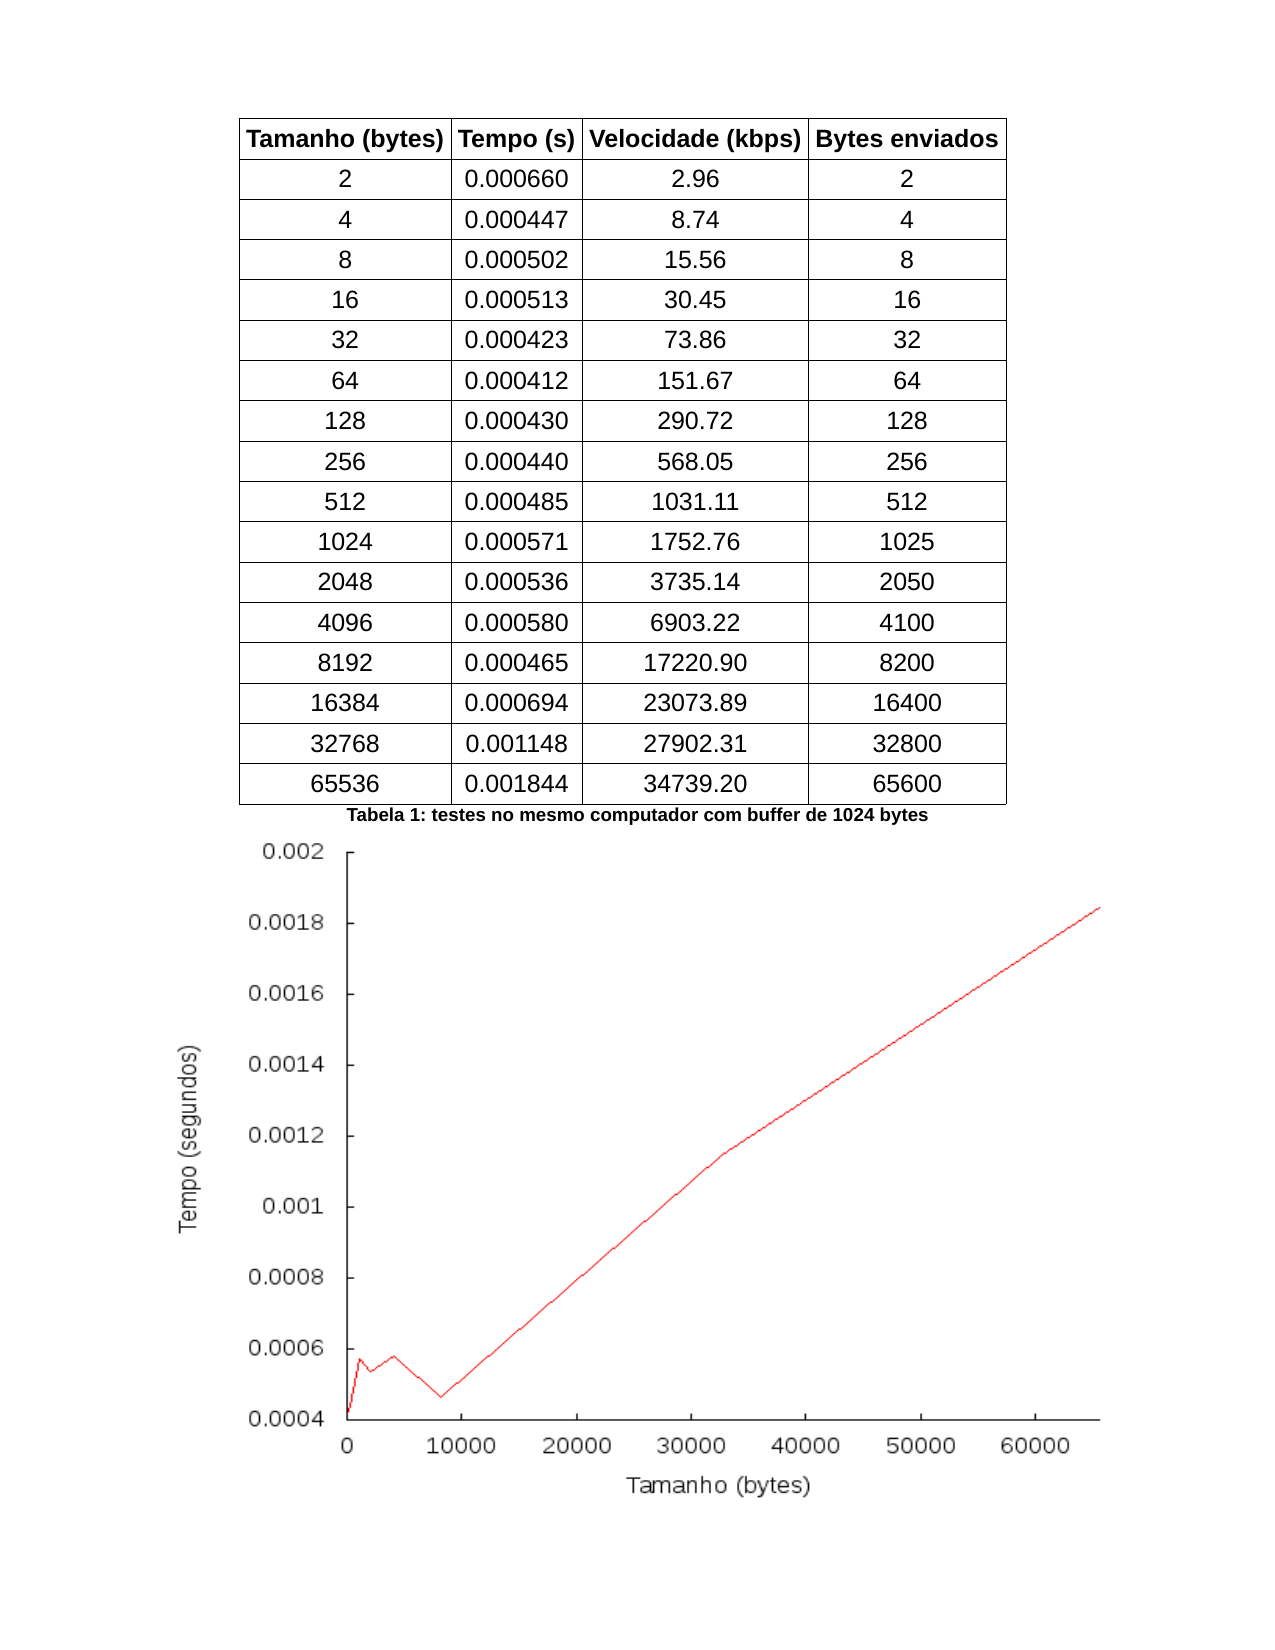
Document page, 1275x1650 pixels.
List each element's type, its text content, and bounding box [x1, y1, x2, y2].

table_cell 290.72 [583, 401, 808, 441]
table_cell 34739.20 [583, 764, 808, 803]
table_cell 4096 [240, 603, 451, 642]
table_cell 16400 [809, 684, 1006, 723]
table_header Tamanho (bytes) [240, 119, 451, 158]
table_cell 568.05 [583, 442, 808, 481]
table_cell 2050 [809, 563, 1006, 602]
table_cell 8 [809, 240, 1006, 279]
table_cell 23073.89 [583, 684, 808, 723]
table_cell 32800 [809, 724, 1006, 763]
table_header Bytes enviados [809, 119, 1006, 158]
table_cell 0.000430 [452, 401, 582, 441]
table_cell 256 [809, 442, 1006, 481]
table_cell 30.45 [583, 280, 808, 320]
table_cell 0.001148 [452, 724, 582, 763]
table_cell 4100 [809, 603, 1006, 642]
table_cell 1024 [240, 522, 451, 562]
table_cell 32 [809, 321, 1006, 360]
table_cell 256 [240, 442, 451, 481]
table_cell 4 [809, 200, 1006, 239]
table_cell 128 [809, 401, 1006, 441]
table_cell 1031.11 [583, 482, 808, 521]
table_cell 0.000694 [452, 684, 582, 723]
table_cell 0.000580 [452, 603, 582, 642]
table_cell 1752.76 [583, 522, 808, 562]
table_cell 64 [240, 361, 451, 400]
table_cell 4 [240, 200, 451, 239]
table_cell 512 [240, 482, 451, 521]
table_cell 512 [809, 482, 1006, 521]
table_cell 2.96 [583, 160, 808, 199]
table_cell 0.000465 [452, 643, 582, 682]
table_cell 64 [809, 361, 1006, 400]
table_cell 65536 [240, 764, 451, 803]
table_cell 0.000502 [452, 240, 582, 279]
table_cell 32768 [240, 724, 451, 763]
table_cell 8 [240, 240, 451, 279]
table_header Tempo (s) [452, 119, 582, 158]
table_cell 0.000513 [452, 280, 582, 320]
table_cell 73.86 [583, 321, 808, 360]
table_cell 32 [240, 321, 451, 360]
table_cell 16 [240, 280, 451, 320]
table_cell 0.001844 [452, 764, 582, 803]
text Tabela 1: testes no mesmo computador com buffer de 1024 bytes [118, 803, 1157, 825]
table_cell 0.000412 [452, 361, 582, 400]
table_cell 1025 [809, 522, 1006, 562]
table_cell 0.000447 [452, 200, 582, 239]
table_cell 8.74 [583, 200, 808, 239]
table_cell 8192 [240, 643, 451, 682]
table_cell 15.56 [583, 240, 808, 279]
table_cell 16 [809, 280, 1006, 320]
table_header Velocidade (kbps) [583, 119, 808, 158]
table_cell 2048 [240, 563, 451, 602]
table_cell 2 [240, 160, 451, 199]
table_cell 0.000423 [452, 321, 582, 360]
table_cell 128 [240, 401, 451, 441]
table_cell 151.67 [583, 361, 808, 400]
table_cell 0.000536 [452, 563, 582, 602]
table_cell 3735.14 [583, 563, 808, 602]
table_cell 0.000660 [452, 160, 582, 199]
table_cell 0.000571 [452, 522, 582, 562]
table_cell 0.000440 [452, 442, 582, 481]
table_cell 16384 [240, 684, 451, 723]
table_cell 8200 [809, 643, 1006, 682]
table_cell 27902.31 [583, 724, 808, 763]
table_cell 65600 [809, 764, 1006, 803]
table_cell 0.000485 [452, 482, 582, 521]
table_cell 17220.90 [583, 643, 808, 682]
picture [137, 825, 1138, 1506]
table_cell 6903.22 [583, 603, 808, 642]
table_cell 2 [809, 160, 1006, 199]
